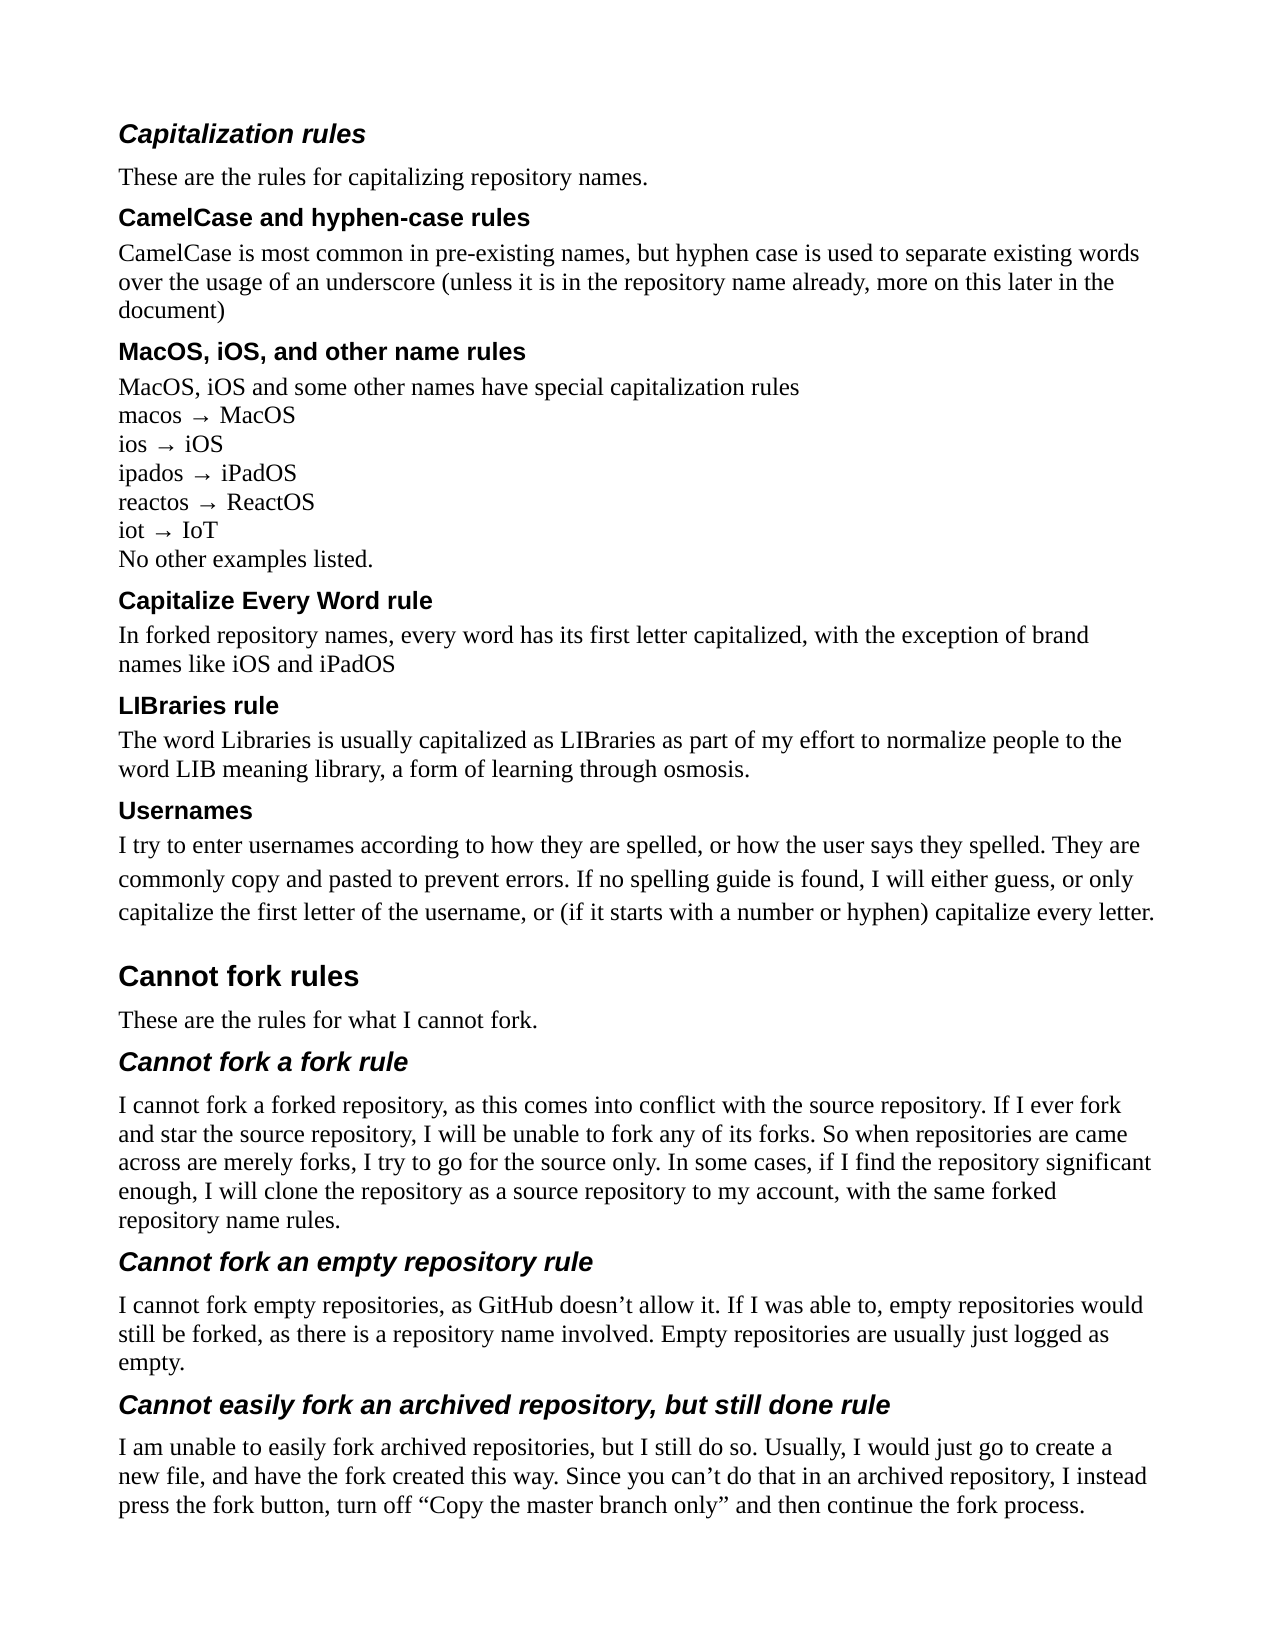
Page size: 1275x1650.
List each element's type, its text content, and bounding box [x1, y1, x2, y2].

text The word Libraries is usually capitalized as LIBraries as part of my effort to normalize people to the word LIB meaning library, a form of learning through osmosis. [118, 726, 1157, 783]
subtitle Cannot fork an empty repository rule [118, 1246, 1157, 1277]
text I am unable to easily fork archived repositories, but I still do so. Usually, I would just go to create a new file, and have the fork created this way. Since you can’t do that in an archived repository, I instead press the fork button, turn off “Copy the master branch only” and then continue the fork process. [118, 1432, 1157, 1519]
text I try to enter usernames according to how they are spelled, or how the user says they spelled. They are commonly copy and pasted to prevent errors. If no spelling guide is found, I will either guess, or only capitalize the first letter of the username, or (if it starts with a number or hyphen) capitalize every letter. [118, 831, 1157, 925]
subtitle Cannot easily fork an archived repository, but still done rule [118, 1389, 1157, 1420]
text reactos → ReactOS [118, 487, 1157, 516]
subtitle CamelCase and hyphen-case rules [118, 203, 1157, 232]
subtitle MacOS, iOS, and other name rules [118, 337, 1157, 366]
subtitle LIBraries rule [118, 691, 1157, 719]
text I cannot fork empty repositories, as GitHub doesn’t allow it. If I was able to, empty repositories would still be forked, as there is a repository name involved. Empty repositories are usually just logged as empty. [118, 1290, 1157, 1376]
text iot → IoT [118, 516, 1157, 544]
subtitle Capitalize Every Word rule [118, 586, 1157, 614]
text CamelCase is most common in pre-existing names, but hyphen case is used to separate existing words over the usage of an underscore (unless it is in the repository name already, more on this later in the document) [118, 238, 1157, 324]
subtitle Cannot fork rules [118, 959, 1157, 992]
text macos → MacOS [118, 401, 1157, 429]
subtitle Usernames [118, 796, 1157, 824]
text These are the rules for what I cannot fork. [118, 1005, 1157, 1034]
text I cannot fork a forked repository, as this comes into conflict with the source repository. If I ever fork and star the source repository, I will be unable to fork any of its forks. So when repositories are came across are merely forks, I try to go for the source only. In some cases, if I find the repository significant enough, I will clone the repository as a source repository to my account, with the same forked repository name rules. [118, 1090, 1157, 1234]
text No other examples listed. [118, 544, 1157, 573]
subtitle Capitalization rules [118, 118, 1157, 149]
text In forked repository names, every word has its first letter capitalized, with the exception of brand names like iOS and iPadOS [118, 621, 1157, 678]
text ipados → iPadOS [118, 458, 1157, 487]
text MacOS, iOS and some other names have special capitalization rules [118, 372, 1157, 401]
text ios → iOS [118, 429, 1157, 458]
text These are the rules for capitalizing repository names. [118, 162, 1157, 191]
subtitle Cannot fork a fork rule [118, 1046, 1157, 1077]
